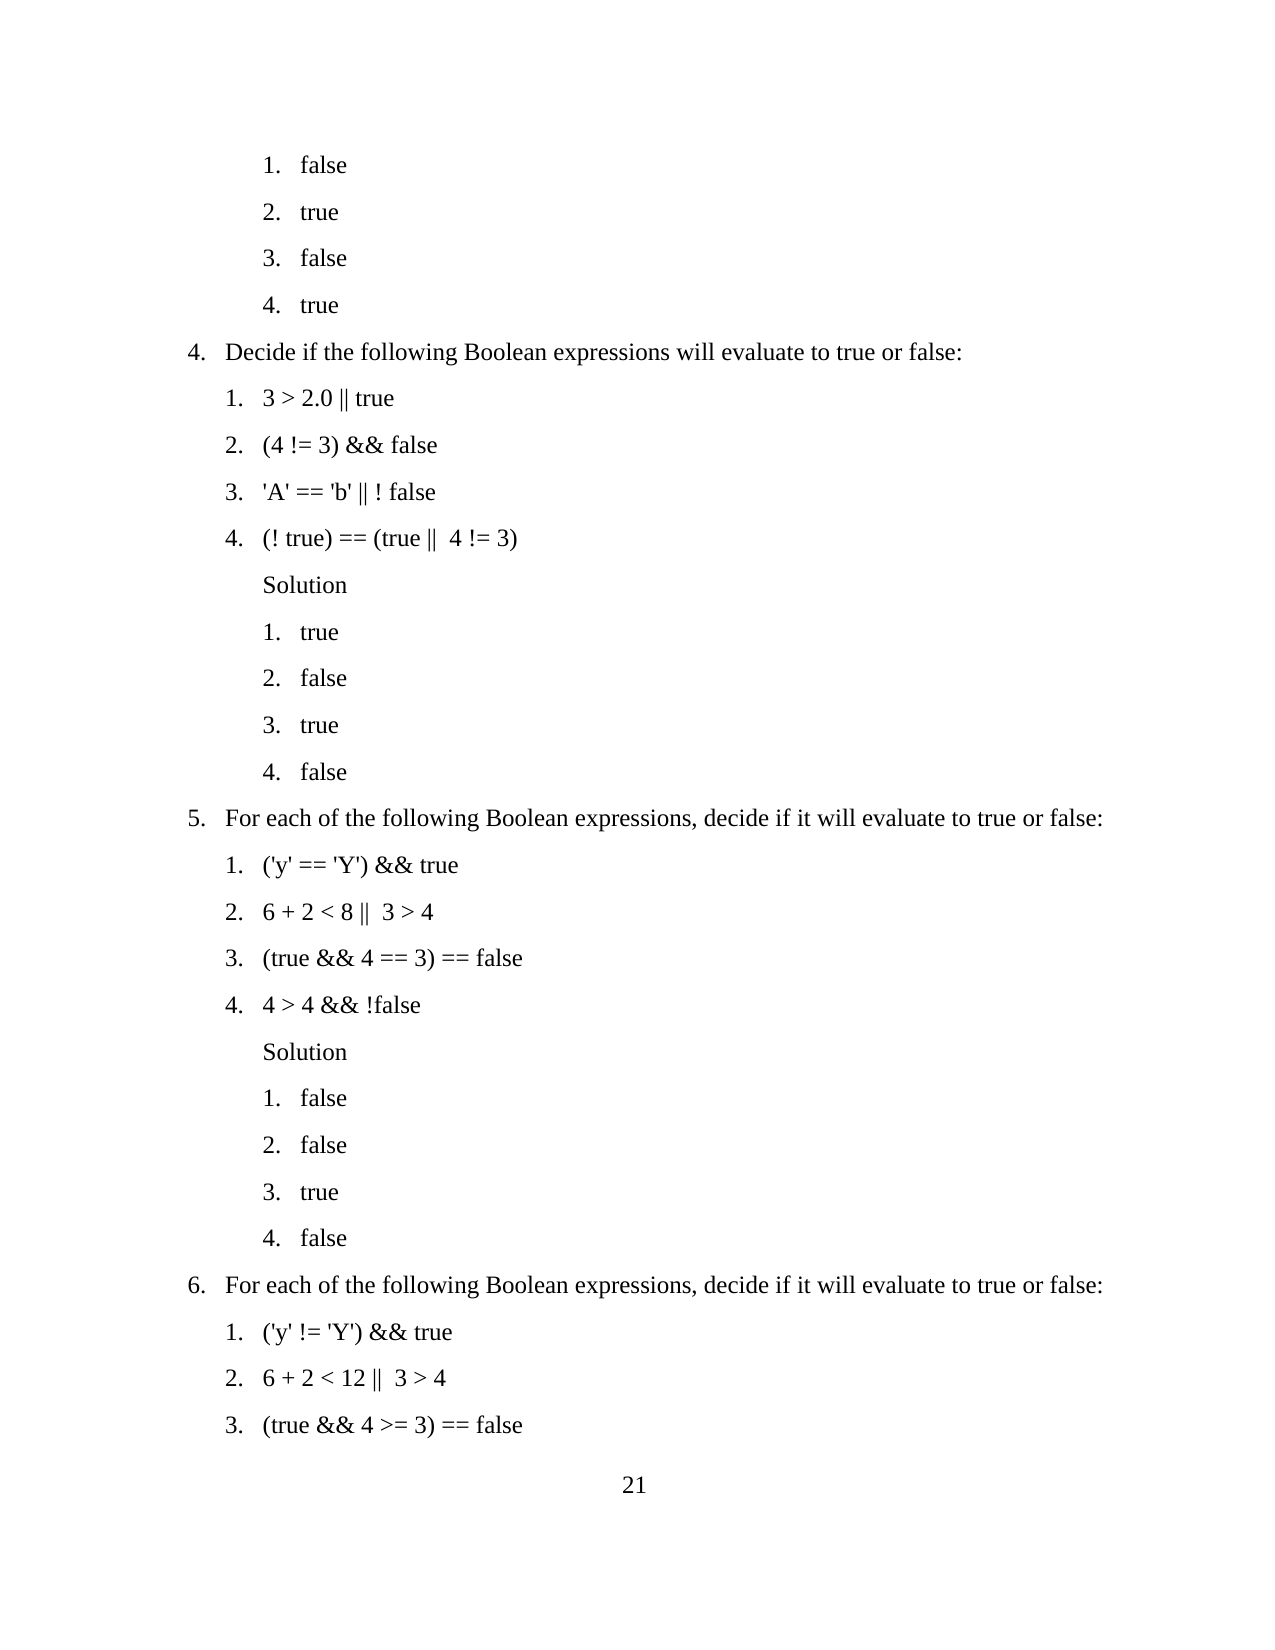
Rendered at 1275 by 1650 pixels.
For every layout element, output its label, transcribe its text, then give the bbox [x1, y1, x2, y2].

list false [262, 150, 1125, 179]
list 6 + 2 < 8 || 3 > 4 [225, 897, 1125, 925]
list Decide if the following Boolean expressions will evaluate to true or false: [187, 337, 1125, 365]
list 6 + 2 < 12 || 3 > 4 [225, 1363, 1125, 1392]
list false [262, 243, 1125, 272]
list true [262, 1177, 1125, 1205]
list false [262, 663, 1125, 692]
list (! true) == (true || 4 != 3) [225, 523, 1125, 552]
list For each of the following Boolean expressions, decide if it will evaluate to true or false: [187, 1270, 1125, 1299]
list (true && 4 >= 3) == false [225, 1410, 1125, 1439]
list (4 != 3) && false [225, 430, 1125, 459]
list true [262, 617, 1125, 645]
list 'A' == 'b' || ! false [225, 477, 1125, 505]
list Solution [225, 1037, 1125, 1065]
list true [262, 197, 1125, 225]
list (true && 4 == 3) == false [225, 943, 1125, 972]
list ('y' != 'Y') && true [225, 1317, 1125, 1345]
list false [262, 1223, 1125, 1252]
list Solution [225, 570, 1125, 599]
list true [262, 290, 1125, 319]
list false [262, 1130, 1125, 1159]
list 3 > 2.0 || true [225, 383, 1125, 412]
list For each of the following Boolean expressions, decide if it will evaluate to true or false: [187, 803, 1125, 832]
list false [262, 1083, 1125, 1112]
list false [262, 757, 1125, 785]
list ('y' == 'Y') && true [225, 850, 1125, 879]
list 4 > 4 && !false [225, 990, 1125, 1019]
list true [262, 710, 1125, 739]
